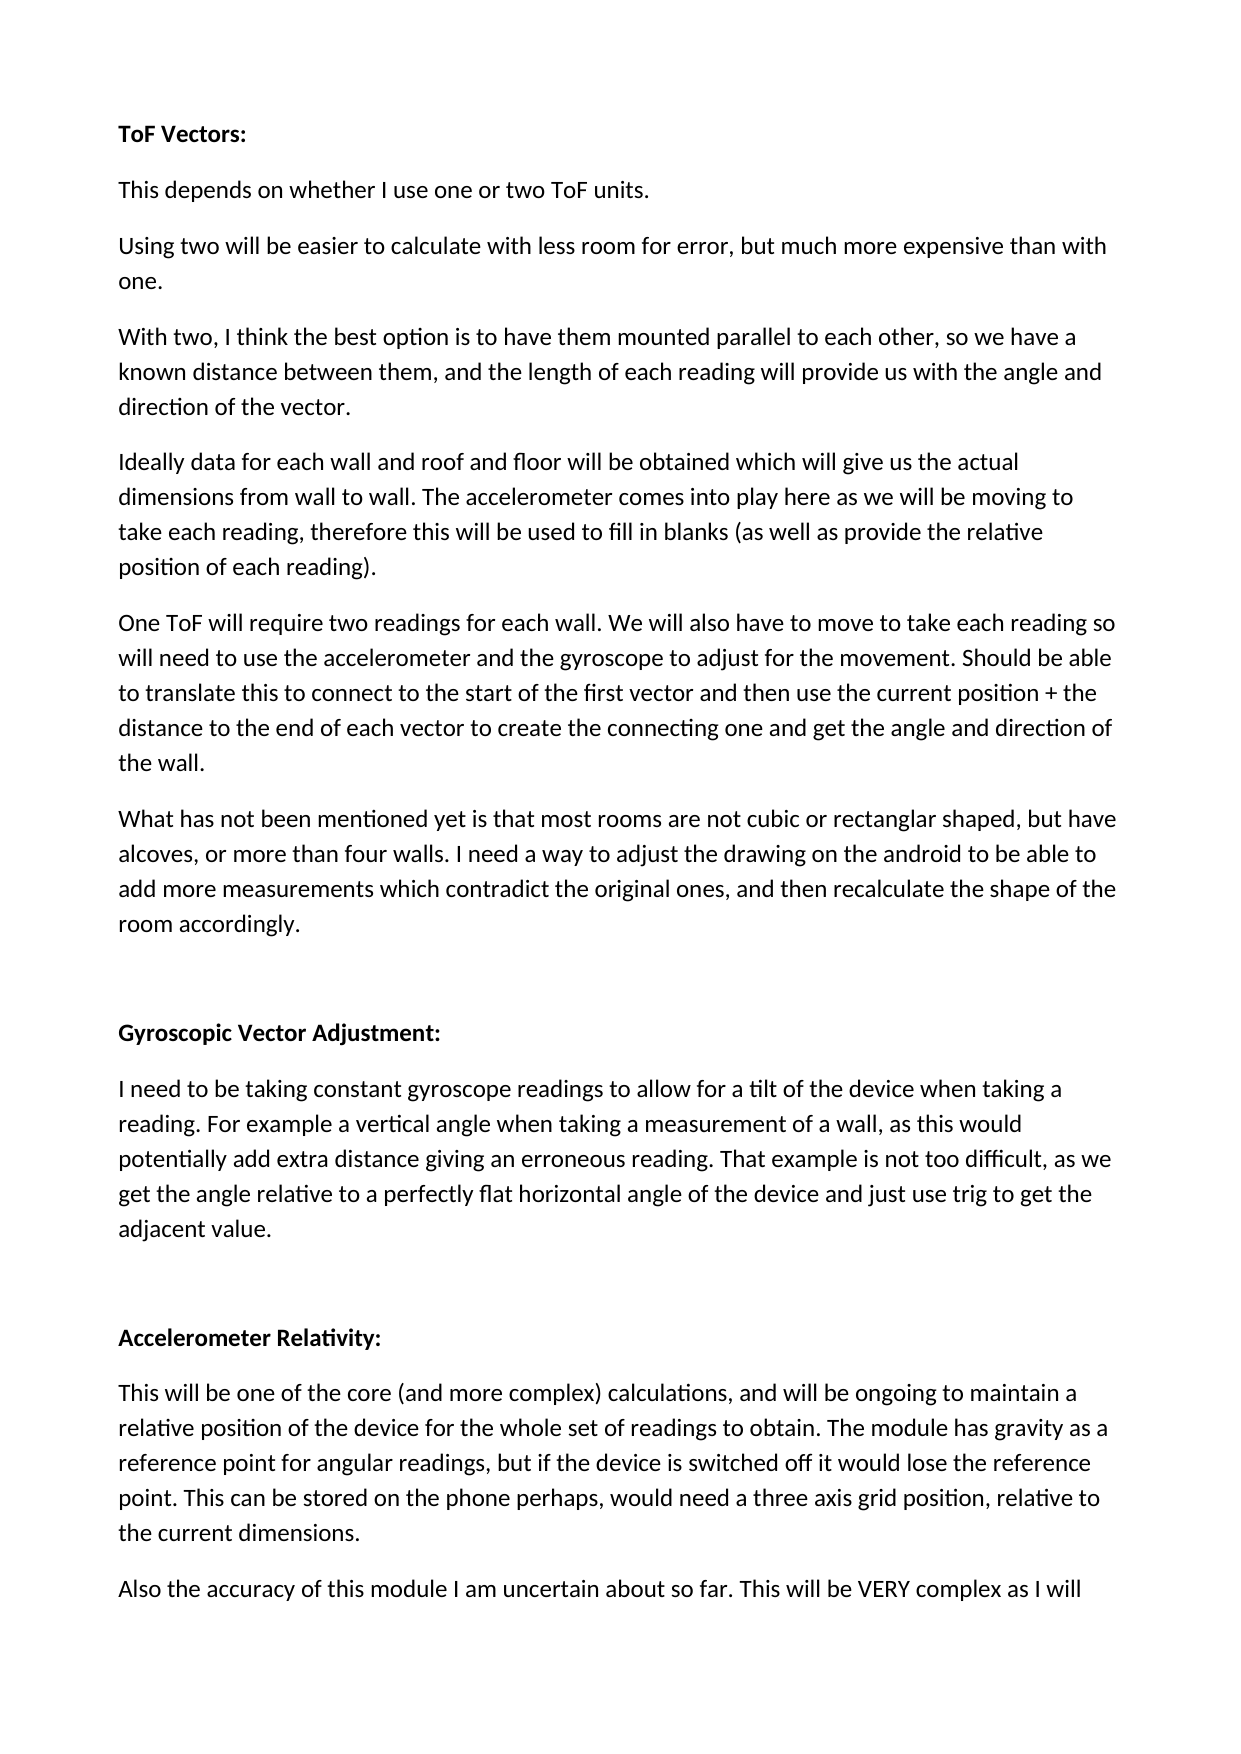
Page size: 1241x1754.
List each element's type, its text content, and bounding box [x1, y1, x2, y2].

text I need to be taking constant gyroscope readings to allow for a tilt of the device when taking a reading. For example a vertical angle when taking a measurement of a wall, as this would potentially add extra distance giving an erroneous reading. That example is not too difficult, as we get the angle relative to a perfectly flat horizontal angle of the device and just use trig to get the adjacent value. [118, 1073, 1122, 1243]
text Accelerometer Relativity: [118, 1322, 1122, 1352]
text With two, I think the best option is to have them mounted parallel to each other, so we have a known distance between them, and the length of each reading will provide us with the angle and direction of the vector. [118, 321, 1122, 421]
text What has not been mentioned yet is that most rooms are not cubic or rectanglar shaped, but have alcoves, or more than four walls. I need a way to adjust the drawing on the android to be able to add more measurements which contradict the original ones, and then recalculate the shape of the room accordingly. [118, 803, 1122, 939]
text Using two will be easier to calculate with less room for error, but much more expensive than with one. [118, 230, 1122, 295]
text ToF Vectors: [118, 118, 1122, 149]
text Also the accuracy of this module I am uncertain about so far. This will be VERY complex as I will [118, 1573, 1122, 1604]
text This will be one of the core (and more complex) calculations, and will be ongoing to maintain a relative position of the device for the whole set of readings to obtain. The module has gravity as a reference point for angular readings, but if the device is switched off it would lose the reference point. This can be stored on the phone perhaps, would need a three axis grid position, relative to the current dimensions. [118, 1377, 1122, 1548]
text Ideally data for each wall and roof and floor will be obtained which will give us the actual dimensions from wall to wall. The accelerometer comes into play here as we will be moving to take each reading, therefore this will be used to fill in blanks (as well as provide the relative position of each reading). [118, 446, 1122, 582]
text This depends on whether I use one or two ToF units. [118, 174, 1122, 204]
text One ToF will require two readings for each wall. We will also have to move to take each reading so will need to use the accelerometer and the gyroscope to adjust for the movement. Should be able to translate this to connect to the start of the first vector and then use the current position + the distance to the end of each vector to create the connecting one and get the angle and direction of the wall. [118, 607, 1122, 778]
text Gyroscopic Vector Adjustment: [118, 1017, 1122, 1047]
